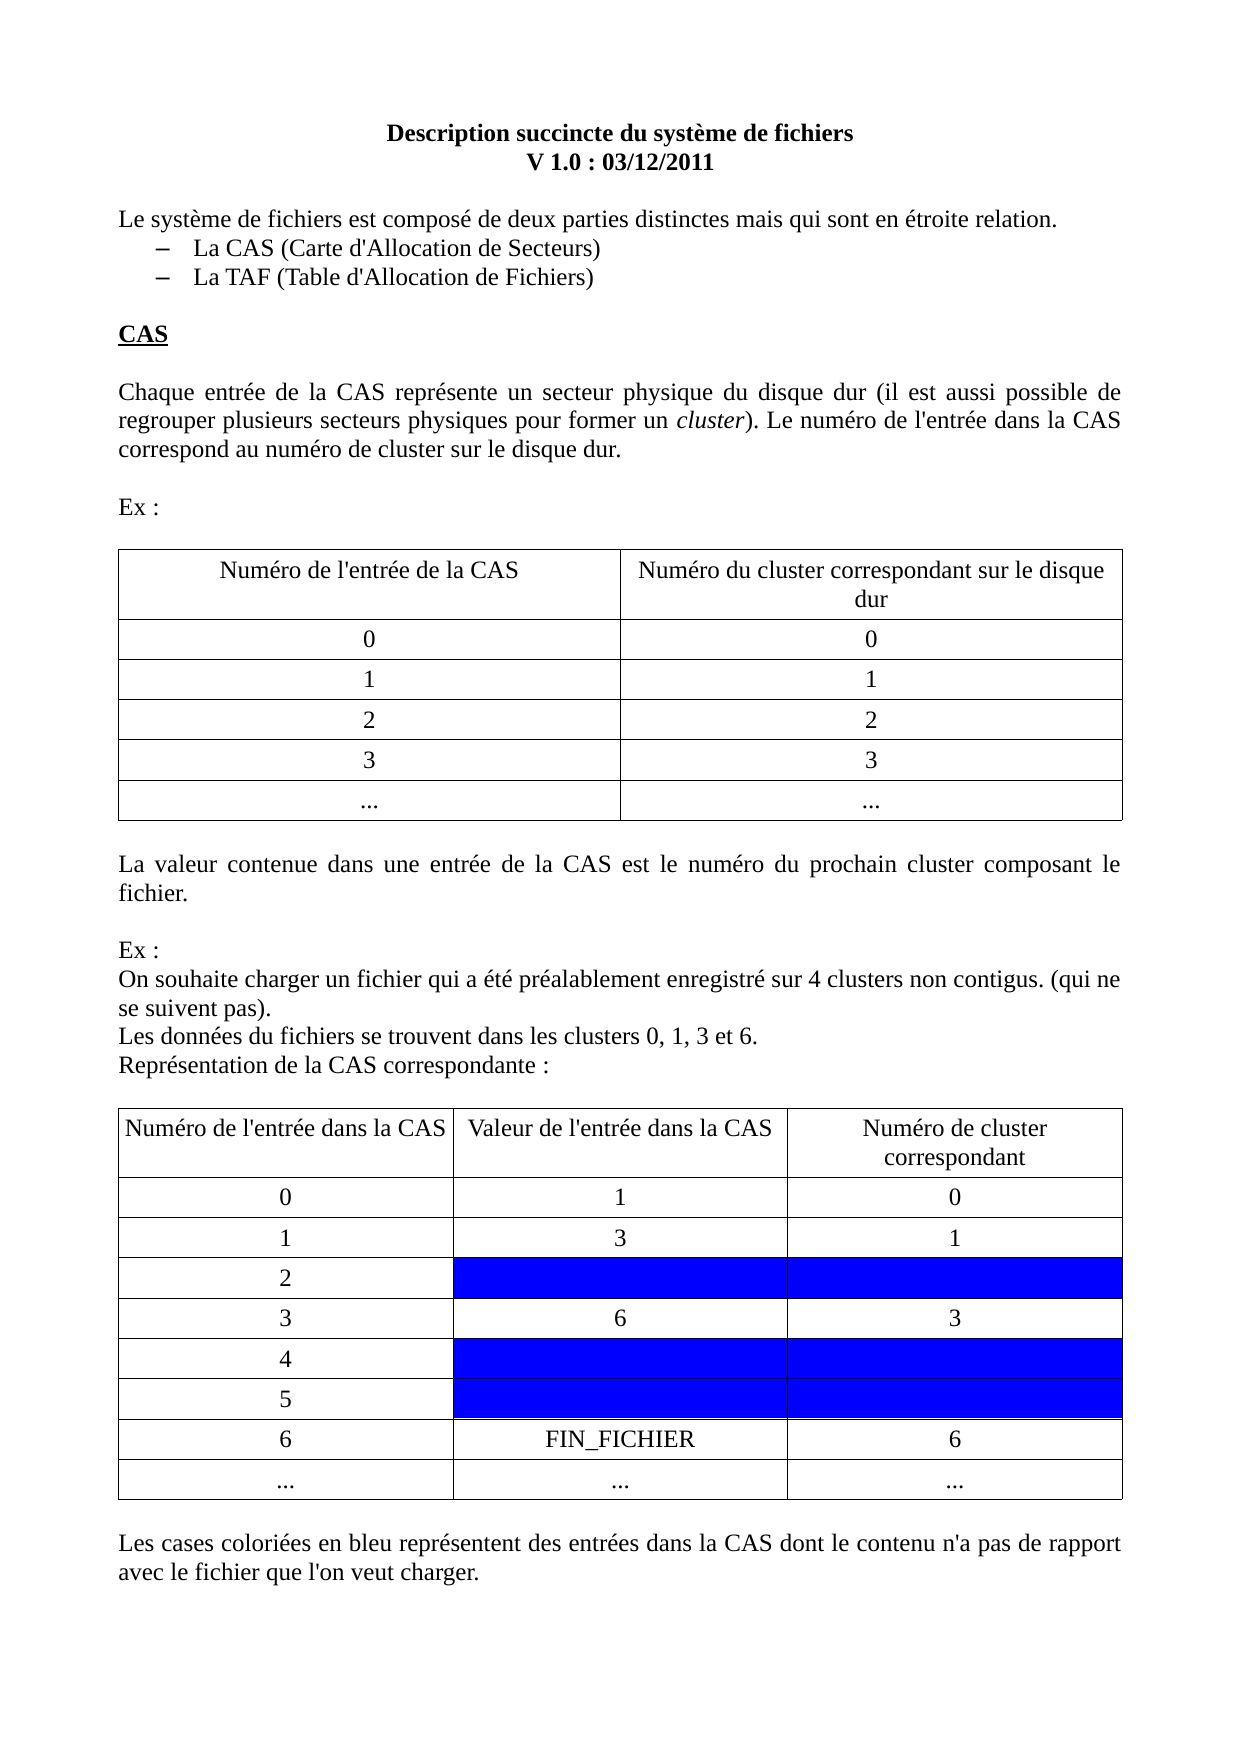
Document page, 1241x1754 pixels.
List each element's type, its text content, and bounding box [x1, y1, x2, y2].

list La TAF (Table d'Allocation de Fichiers) [156, 262, 1122, 291]
table_header Numéro de l'entrée dans la CAS [119, 1109, 453, 1177]
text Représentation de la CAS correspondante : [118, 1050, 1122, 1079]
table_cell 1 [621, 660, 1122, 699]
table_cell 6 [119, 1420, 453, 1459]
table_cell [454, 1258, 787, 1298]
table_cell [454, 1339, 787, 1378]
text On souhaite charger un fichier qui a été préalablement enregistré sur 4 clusters non contigus. (qui ne se suivent pas). [118, 964, 1122, 1021]
table_cell 6 [454, 1299, 787, 1338]
table_cell 3 [454, 1218, 787, 1257]
table_cell ... [621, 781, 1122, 820]
table_cell 6 [788, 1420, 1122, 1459]
table_cell ... [788, 1460, 1122, 1499]
table_cell 1 [454, 1178, 787, 1217]
table_cell 0 [621, 620, 1122, 659]
text CAS [118, 319, 1122, 348]
text Description succincte du système de fichiers [118, 118, 1122, 147]
table_cell FIN_FICHIER [454, 1420, 787, 1459]
table_cell 3 [621, 740, 1122, 780]
text Le système de fichiers est composé de deux parties distinctes mais qui sont en étroite relation. [118, 204, 1122, 233]
table_cell ... [119, 781, 620, 820]
table_cell 0 [119, 1178, 453, 1217]
table_cell 4 [119, 1339, 453, 1378]
text Ex : [118, 492, 1122, 521]
text La valeur contenue dans une entrée de la CAS est le numéro du prochain cluster composant le fichier. [118, 849, 1122, 906]
table_cell 2 [119, 700, 620, 739]
table_header Numéro du cluster correspondant sur le disque dur [621, 550, 1122, 618]
list La CAS (Carte d'Allocation de Secteurs) [156, 233, 1122, 262]
table_cell 5 [119, 1379, 453, 1418]
table_cell [788, 1379, 1122, 1418]
table_cell 0 [788, 1178, 1122, 1217]
text Les données du fichiers se trouvent dans les clusters 0, 1, 3 et 6. [118, 1021, 1122, 1050]
table_cell [454, 1379, 787, 1418]
table_cell [788, 1258, 1122, 1298]
text Chaque entrée de la CAS représente un secteur physique du disque dur (il est aussi possible de regrouper plusieurs secteurs physiques pour former un cluster). Le numéro de l'entrée dans la CAS correspond au numéro de cluster sur le disque dur. [118, 377, 1122, 463]
table_cell ... [119, 1460, 453, 1499]
table_cell 3 [119, 1299, 453, 1338]
table_cell 3 [119, 740, 620, 780]
table_cell 2 [621, 700, 1122, 739]
text Les cases coloriées en bleu représentent des entrées dans la CAS dont le contenu n'a pas de rapport avec le fichier que l'on veut charger. [118, 1528, 1122, 1586]
table_header Numéro de cluster correspondant [788, 1109, 1122, 1177]
table_cell 3 [788, 1299, 1122, 1338]
table_cell ... [454, 1460, 787, 1499]
table_cell 1 [119, 660, 620, 699]
text Ex : [118, 935, 1122, 964]
table_cell 2 [119, 1258, 453, 1298]
table_header Numéro de l'entrée de la CAS [119, 550, 620, 618]
table_header Valeur de l'entrée dans la CAS [454, 1109, 787, 1177]
table_cell 1 [788, 1218, 1122, 1257]
table_cell [788, 1339, 1122, 1378]
text V 1.0 : 03/12/2011 [118, 147, 1122, 176]
table_cell 0 [119, 620, 620, 659]
table_cell 1 [119, 1218, 453, 1257]
